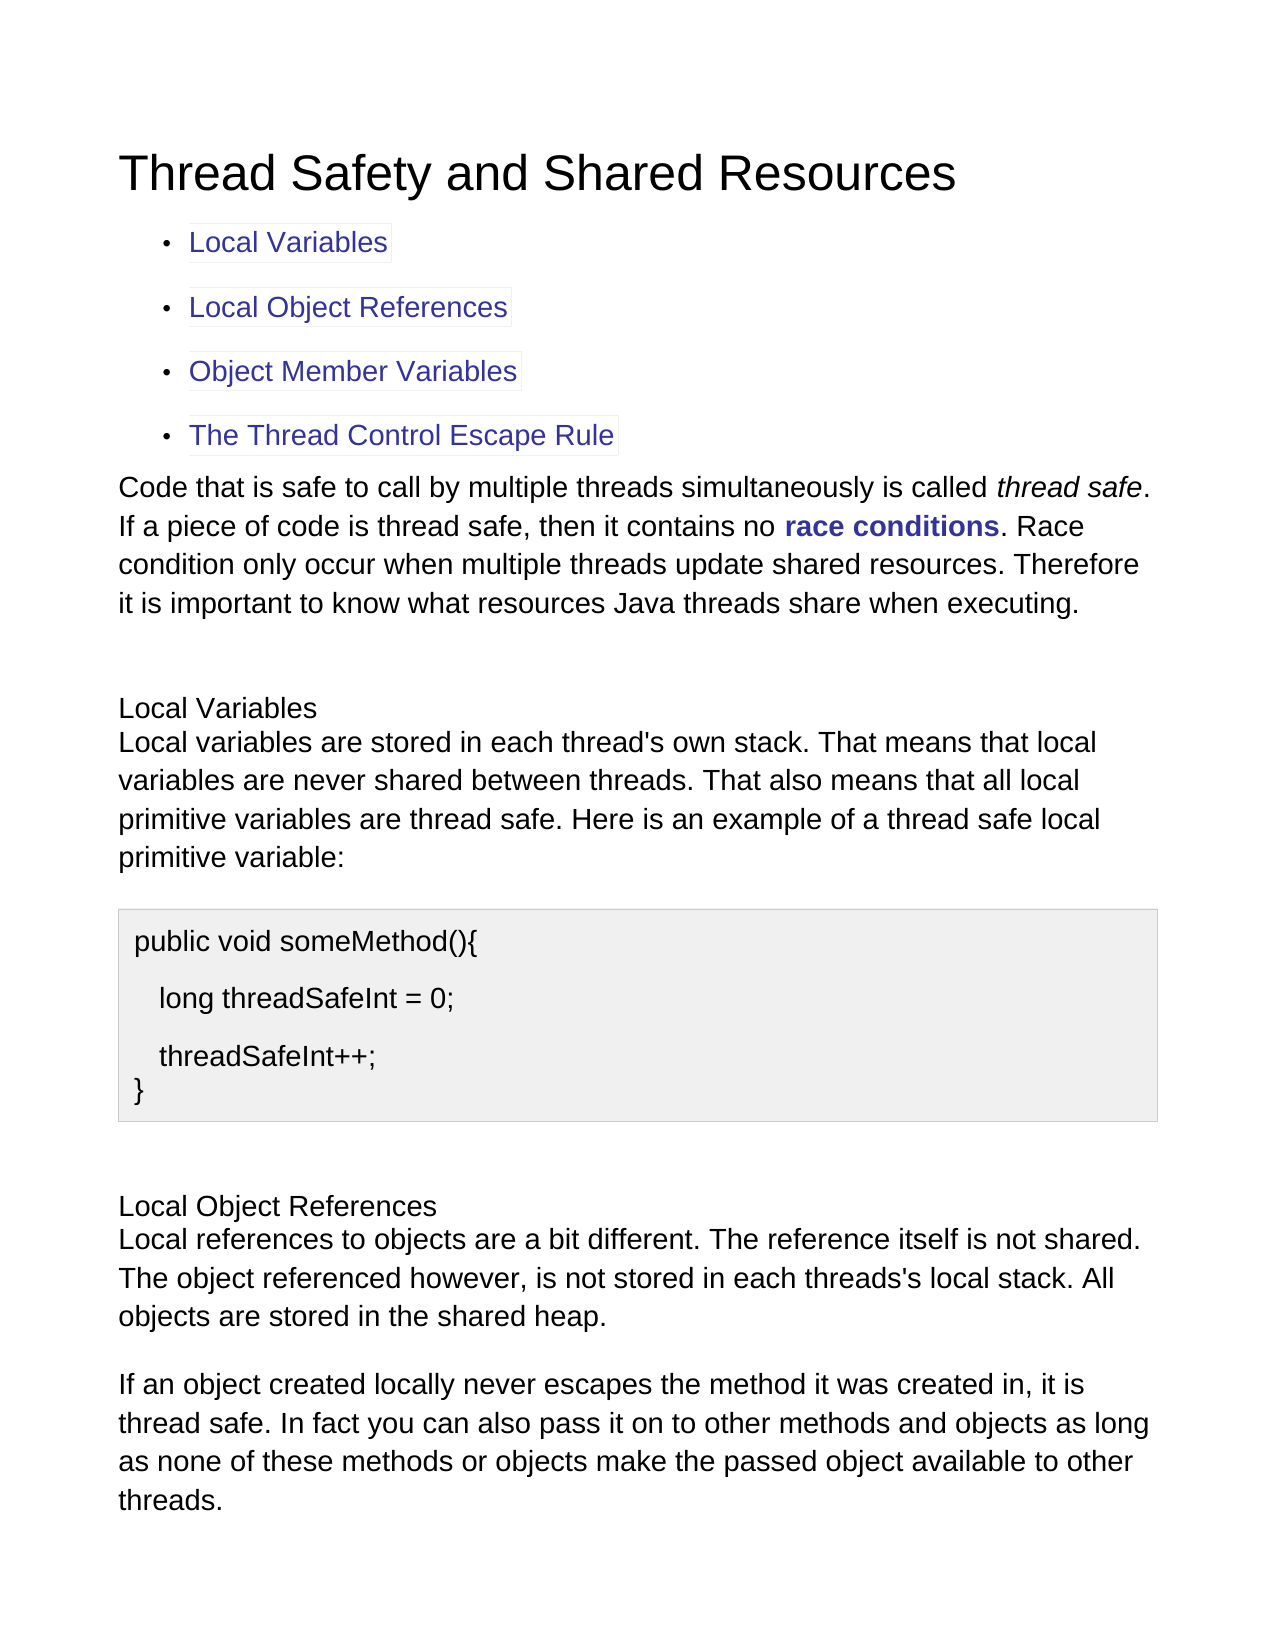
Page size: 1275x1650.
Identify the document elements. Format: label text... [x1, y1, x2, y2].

list Local Object References [162, 287, 511, 326]
text public void someMethod(){ [119, 910, 1157, 942]
list Local Variables [162, 222, 391, 262]
text } [119, 1057, 1157, 1121]
text Code that is safe to call by multiple threads simultaneously is called thread safe. If a piece of code is thread safe, then it contains no race conditions. Race condition only occur when multiple threads update shared resources. Therefore it is important to know what resources Java threads share when executing. [118, 470, 1157, 619]
list [392, 222, 1157, 262]
text Local references to objects are a bit different. The reference itself is not shared. The object referenced however, is not stored in each threads's local stack. All objects are stored in the shared heap. [118, 1222, 1157, 1333]
text threadSafeInt++; [119, 1023, 1157, 1057]
text Local variables are stored in each thread's own stack. That means that local variables are never shared between threads. That also means that all local primitive variables are thread safe. Here is an example of a thread safe local primitive variable: [118, 725, 1157, 874]
subtitle Thread Safety and Shared Resources [118, 143, 1157, 201]
list [522, 351, 1157, 391]
subtitle Local Variables [118, 691, 1157, 725]
list Object Member Variables [162, 351, 521, 391]
text If an object created locally never escapes the method it was created in, it is thread safe. In fact you can also pass it on to other methods and objects as long as none of these methods or objects make the passed object available to other threads. [118, 1367, 1157, 1516]
text long threadSafeInt = 0; [119, 966, 1157, 999]
list [512, 287, 1157, 326]
list The Thread Control Escape Rule [162, 415, 618, 455]
subtitle Local Object References [118, 1189, 1157, 1222]
list [619, 415, 1157, 455]
